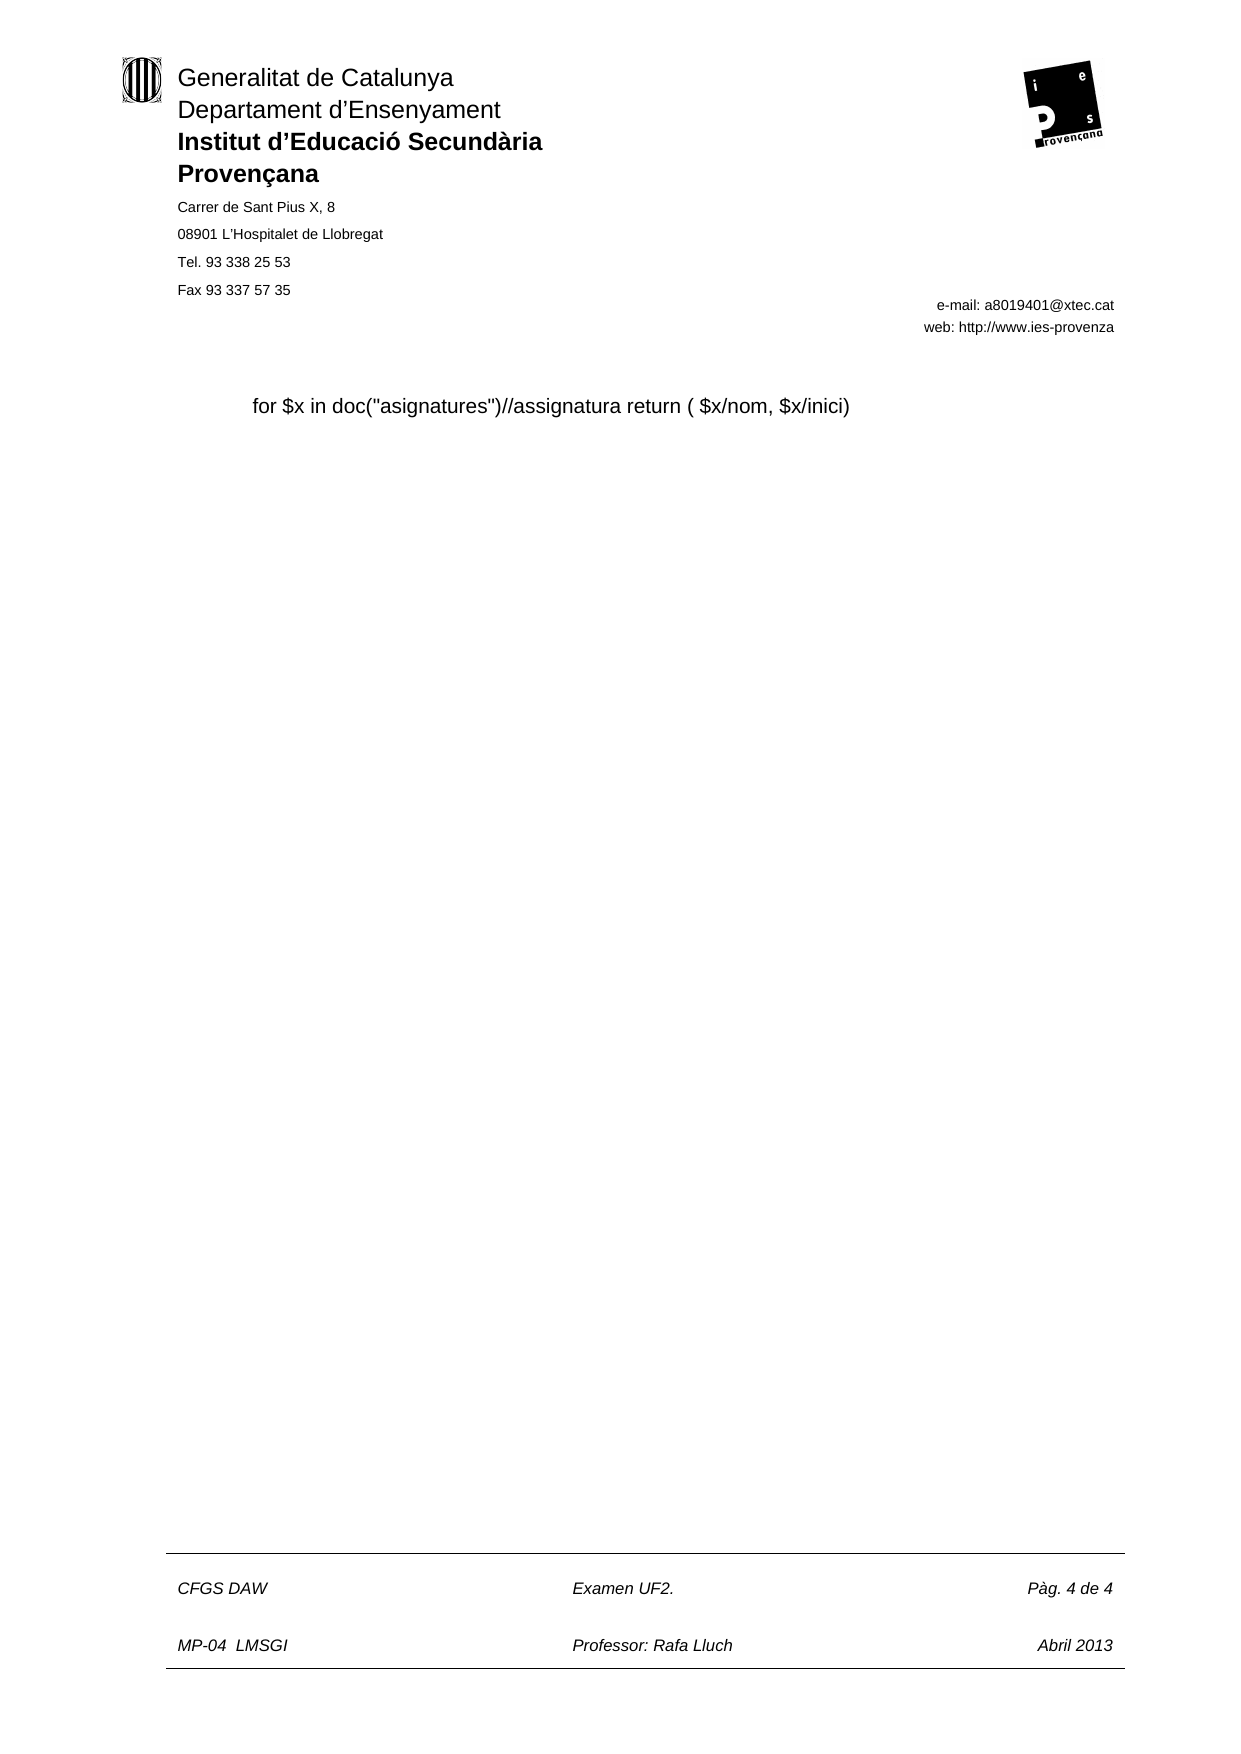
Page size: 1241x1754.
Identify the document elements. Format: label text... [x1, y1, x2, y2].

picture [122, 57, 162, 103]
list for $x in doc("asignatures")//assignatura return ( $x/nom, $x/inici) [215, 393, 1122, 417]
picture [1022, 58, 1105, 149]
